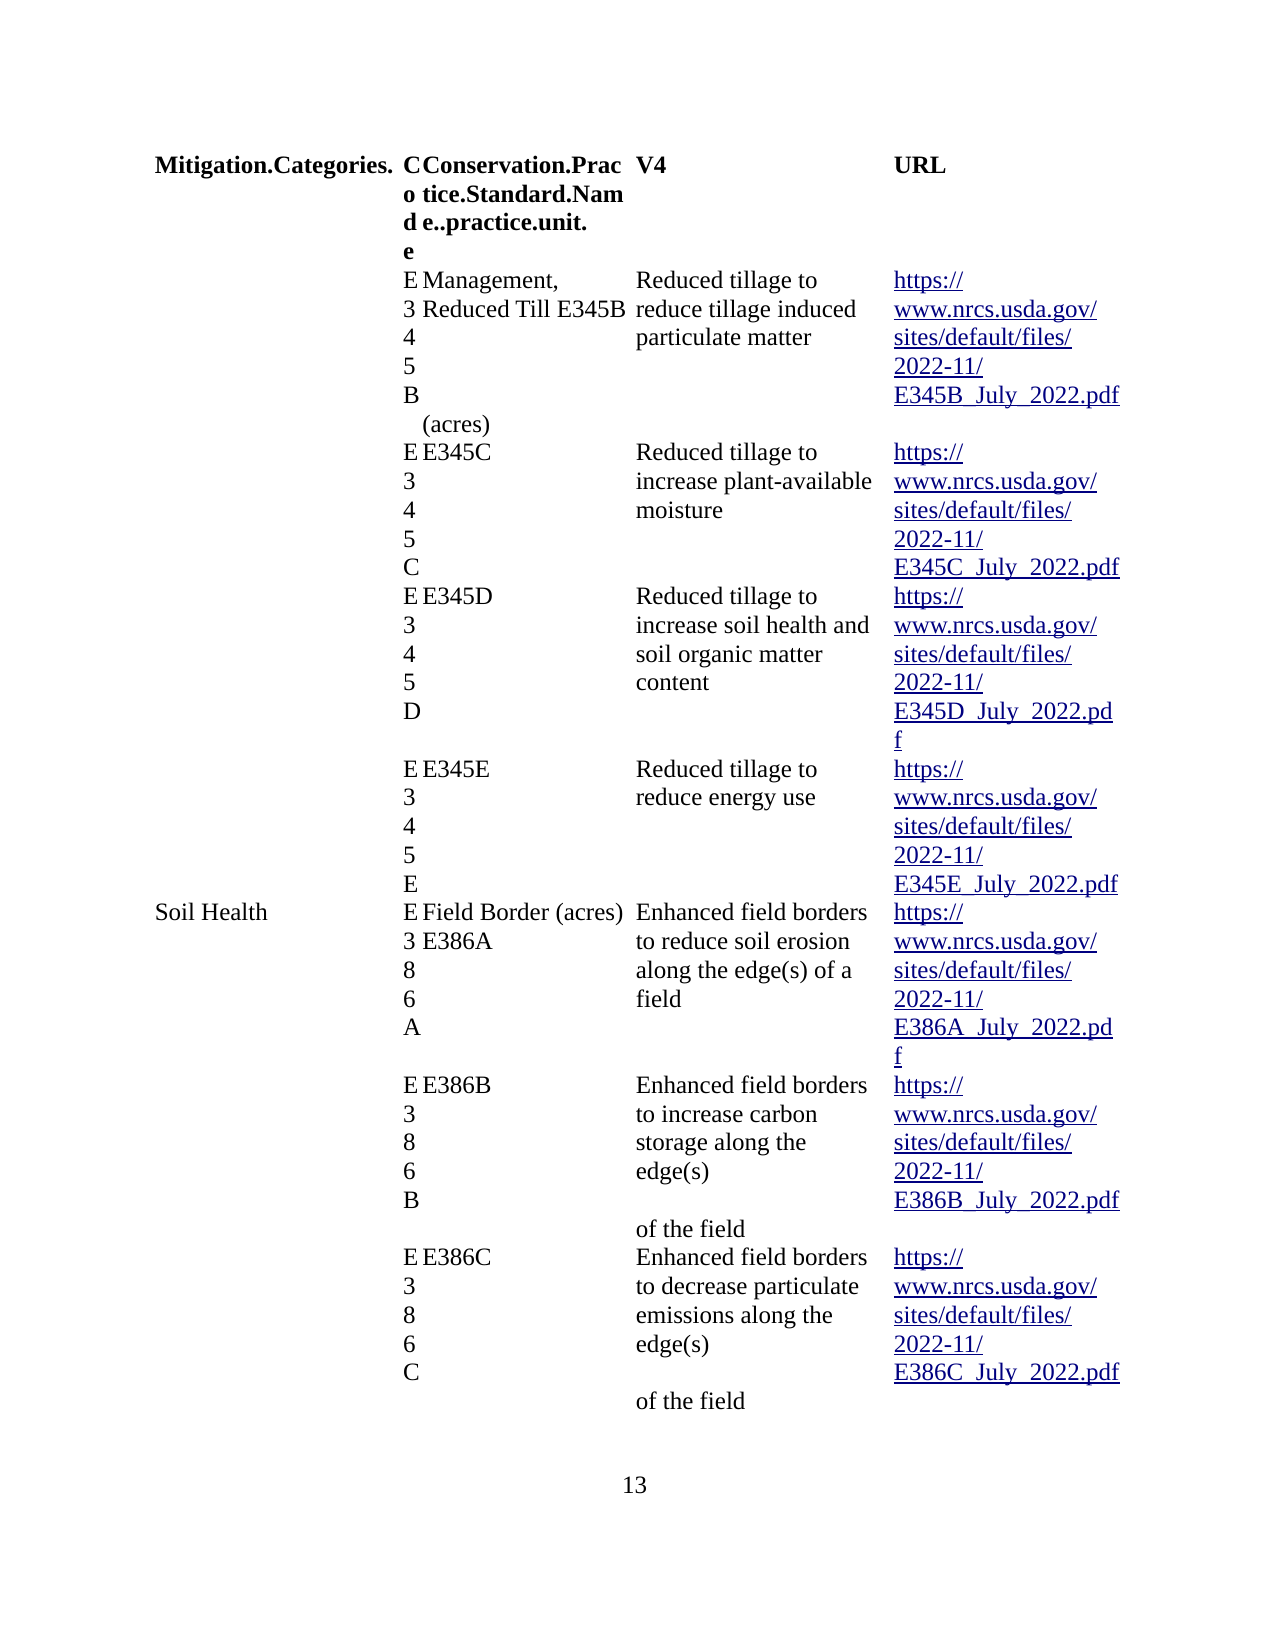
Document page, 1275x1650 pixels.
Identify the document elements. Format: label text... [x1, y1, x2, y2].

table_cell [150, 581, 398, 754]
table_cell [150, 438, 398, 581]
table_cell (acres) [418, 409, 631, 437]
table_header Mitigation.Categories. [150, 150, 398, 265]
table_cell Reduced tillage to increase plant-available moisture [631, 438, 889, 581]
table_cell E345D [418, 581, 631, 754]
table_cell https://www.nrcs.usda.gov/sites/default/files/2022-11/E345D_July_2022.pdf [889, 581, 1125, 754]
table_cell E386C [399, 1243, 418, 1386]
table_cell E386C [418, 1243, 631, 1386]
table_cell https://www.nrcs.usda.gov/sites/default/files/2022-11/E345E_July_2022.pdf [889, 754, 1125, 897]
table_cell E386B [418, 1070, 631, 1214]
table_cell E386B [399, 1070, 418, 1214]
table_cell E345E [399, 754, 418, 897]
table_cell [399, 1386, 418, 1415]
table_cell E386A [399, 898, 418, 1070]
table_cell [150, 265, 398, 409]
table_cell [418, 1386, 631, 1415]
table_cell [150, 754, 398, 897]
table_cell of the field [631, 1386, 889, 1415]
table_cell [889, 409, 1125, 437]
table_cell [150, 1243, 398, 1386]
table_header Code [399, 150, 418, 265]
table_cell Reduced tillage to increase soil health and soil organic matter content [631, 581, 889, 754]
table_header V4 [631, 150, 889, 265]
table_cell [150, 1386, 398, 1415]
table_cell Soil Health [150, 898, 398, 1070]
table_cell [418, 1214, 631, 1242]
table_cell [889, 1386, 1125, 1415]
table_cell E345E [418, 754, 631, 897]
table_cell E345D [399, 581, 418, 754]
table_cell https://www.nrcs.usda.gov/sites/default/files/2022-11/E386C_July_2022.pdf [889, 1243, 1125, 1386]
table_cell [150, 1214, 398, 1242]
table_header URL [889, 150, 1125, 265]
table_cell of the field [631, 1214, 889, 1242]
table_cell [150, 1070, 398, 1214]
table_cell Enhanced field borders to increase carbon storage along the edge(s) [631, 1070, 889, 1214]
table_cell https://www.nrcs.usda.gov/sites/default/files/2022-11/E345B_July_2022.pdf [889, 265, 1125, 409]
table_cell Enhanced field borders to decrease particulate emissions along the edge(s) [631, 1243, 889, 1386]
table_cell https://www.nrcs.usda.gov/sites/default/files/2022-11/E345C_July_2022.pdf [889, 438, 1125, 581]
table_cell Enhanced field borders to reduce soil erosion along the edge(s) of a field [631, 898, 889, 1070]
table_cell [399, 409, 418, 437]
table_cell Management, Reduced Till E345B [418, 265, 631, 409]
table_cell [631, 409, 889, 437]
table_header Conservation.Practice.Standard.Name..practice.unit. [418, 150, 631, 265]
table_cell [399, 1214, 418, 1242]
table_cell E345B [399, 265, 418, 409]
table_cell https://www.nrcs.usda.gov/sites/default/files/2022-11/E386B_July_2022.pdf [889, 1070, 1125, 1214]
table_cell E345C [418, 438, 631, 581]
table_cell [150, 409, 398, 437]
table_cell Reduced tillage to reduce energy use [631, 754, 889, 897]
table_cell E345C [399, 438, 418, 581]
table_cell Reduced tillage to reduce tillage induced particulate matter [631, 265, 889, 409]
table_cell [889, 1214, 1125, 1242]
table_cell https://www.nrcs.usda.gov/sites/default/files/2022-11/E386A_July_2022.pdf [889, 898, 1125, 1070]
table_cell Field Border (acres) E386A [418, 898, 631, 1070]
